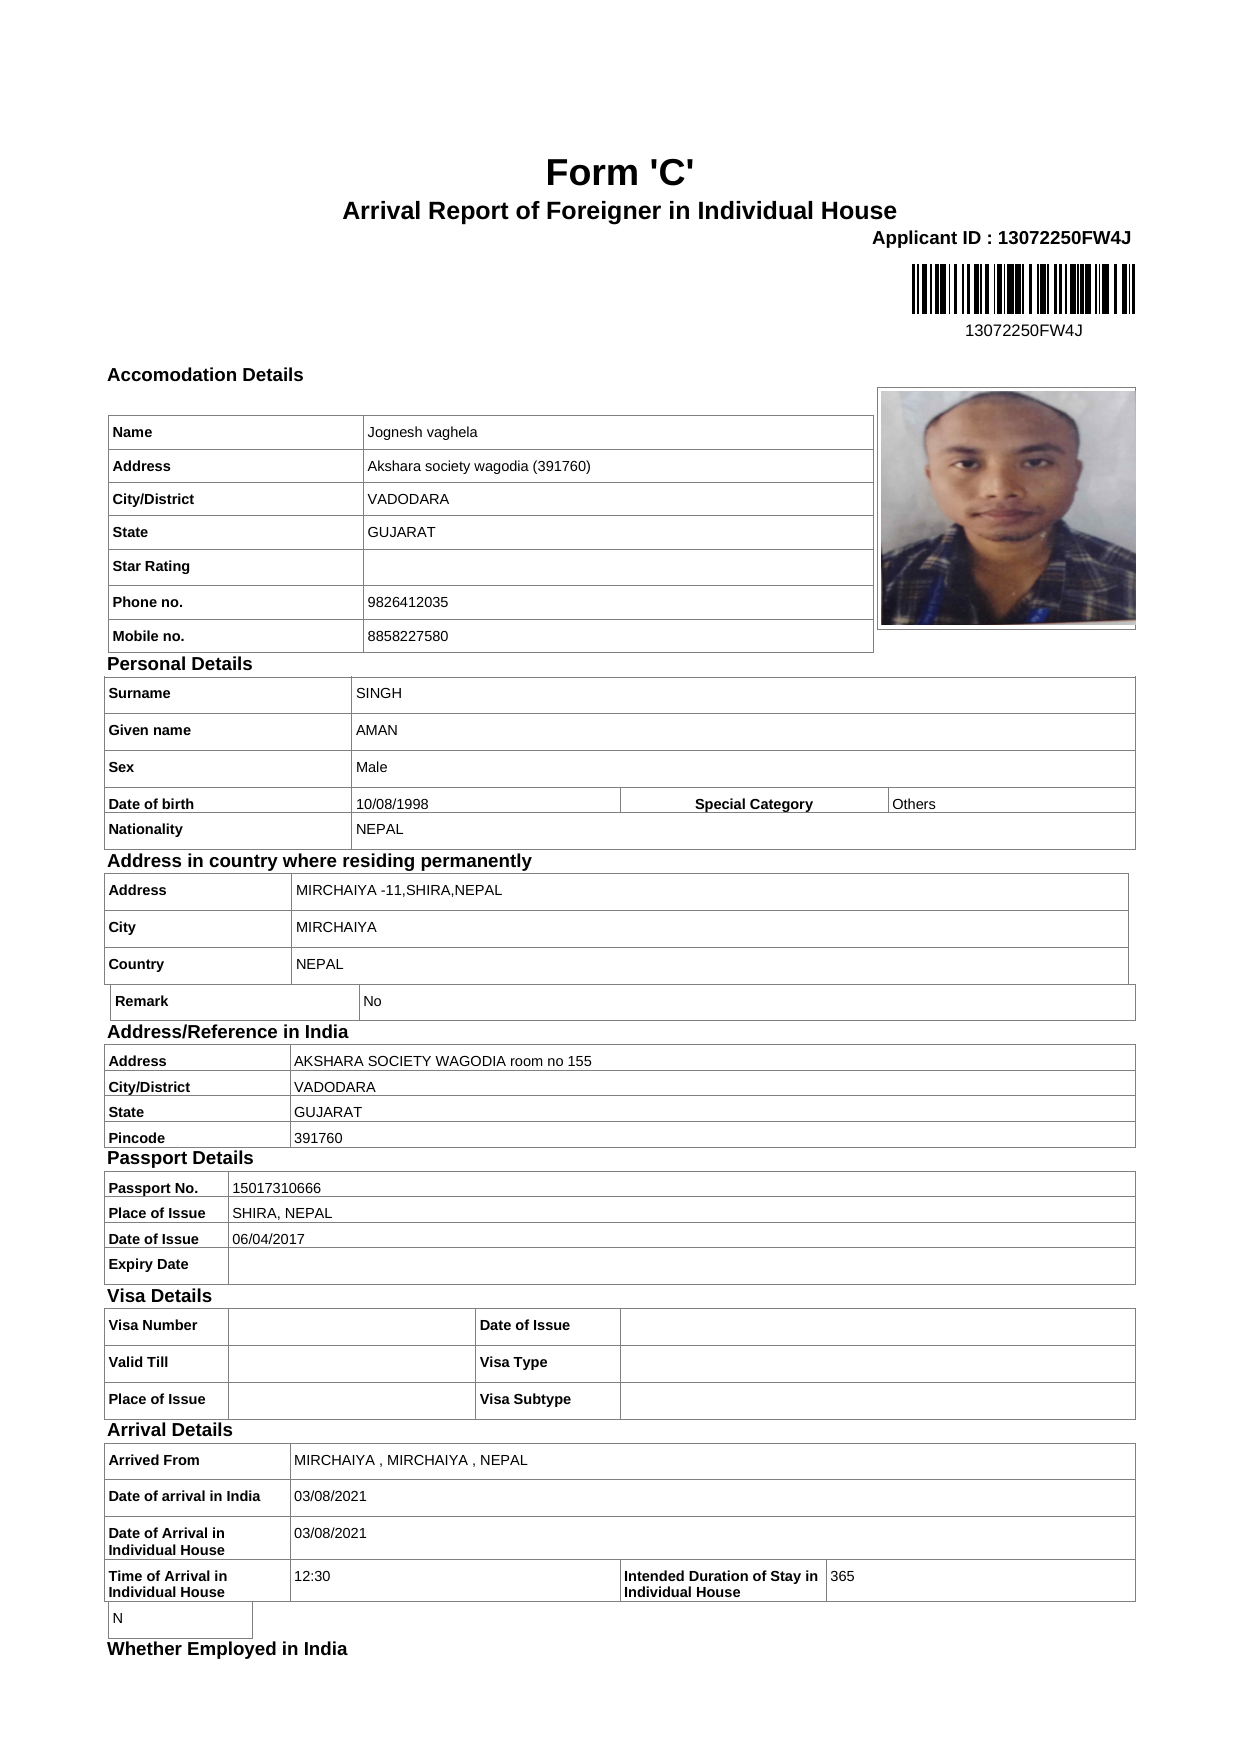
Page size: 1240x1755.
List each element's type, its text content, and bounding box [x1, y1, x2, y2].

table_cell [229, 1248, 1135, 1284]
table_cell [621, 1346, 1135, 1382]
table_cell VADODARA [364, 483, 873, 515]
subtitle 13072250FW4J [108, 321, 1083, 340]
text Passport Details [107, 1148, 620, 1168]
table_header AKSHARA SOCIETY WAGODIA room no 155 [291, 1045, 1135, 1070]
table_cell 365 [827, 1560, 1135, 1601]
table_cell [290, 1602, 620, 1637]
table_cell 06/04/2017 [229, 1223, 1135, 1247]
table_cell [229, 1346, 475, 1382]
table_header Visa Number [105, 1309, 228, 1345]
table_cell [620, 1517, 1135, 1558]
table_cell 12:30 [291, 1560, 620, 1601]
table_cell Mobile no. [109, 620, 363, 652]
table_cell N [109, 1602, 252, 1637]
table_cell Nationality [105, 813, 351, 849]
table_cell AMAN [352, 714, 620, 750]
table_cell Pincode [105, 1122, 290, 1146]
table_header [620, 1444, 1135, 1479]
table_cell GUJARAT [364, 516, 873, 549]
table_header MIRCHAIYA -11,SHIRA,NEPAL [292, 874, 1128, 910]
table_cell [104, 985, 110, 1020]
table_cell NEPAL [352, 813, 620, 849]
table_cell Phone no. [109, 586, 363, 619]
table_cell 9826412035 [364, 586, 873, 619]
table_header Date of Issue [476, 1309, 620, 1345]
table_header [621, 1309, 1135, 1345]
table_cell [620, 813, 888, 849]
table_header Address [105, 874, 291, 910]
table_header SINGH [352, 678, 620, 713]
text Visa Details [107, 1285, 620, 1306]
text Whether Employed in India [107, 1638, 620, 1659]
table_header Arrived From [105, 1444, 290, 1479]
table_cell 03/08/2021 [291, 1517, 620, 1558]
table_cell Time of Arrival in Individual House [105, 1560, 290, 1601]
table_cell [1129, 910, 1135, 947]
table_cell Special Category [621, 788, 888, 812]
table_cell Date of Issue [105, 1223, 228, 1247]
table_cell [888, 714, 1135, 750]
text Address in country where residing permanently [107, 850, 620, 871]
table_cell Visa Subtype [476, 1383, 620, 1418]
table_cell [104, 1602, 108, 1637]
table_cell Intended Duration of Stay in Individual House [621, 1560, 826, 1601]
table_header [888, 678, 1135, 713]
table_cell SHIRA, NEPAL [229, 1197, 1135, 1222]
table_cell Date of Arrival in Individual House [105, 1517, 290, 1558]
table_cell [620, 1602, 826, 1637]
table_cell No [360, 985, 1135, 1020]
table_header [1129, 873, 1135, 910]
table_cell Remark [111, 985, 359, 1020]
table_cell [888, 813, 1135, 849]
table_header Passport No. [105, 1172, 228, 1196]
table_header [108, 387, 876, 653]
table_cell Date of arrival in India [105, 1480, 290, 1516]
text Accomodation Details [107, 364, 620, 385]
table_cell Others [889, 788, 1135, 812]
table_cell MIRCHAIYA [292, 911, 1128, 947]
table_cell Sex [105, 751, 351, 787]
text Personal Details [107, 653, 620, 674]
table_cell [1129, 947, 1135, 983]
table_header Address [105, 1045, 290, 1070]
table_header [878, 388, 1135, 629]
table_header [229, 1309, 475, 1345]
table_cell [620, 1480, 1135, 1516]
table_cell State [109, 516, 363, 549]
table_cell Country [105, 948, 291, 983]
table_header Name [109, 416, 363, 449]
table_header [620, 678, 888, 713]
table_cell [620, 751, 888, 787]
table_cell GUJARAT [291, 1096, 1135, 1121]
table_cell City/District [105, 1071, 290, 1095]
table_cell Place of Issue [105, 1383, 228, 1418]
table_cell 03/08/2021 [291, 1480, 620, 1516]
table_header 15017310666 [229, 1172, 1135, 1196]
table_header Jognesh vaghela [364, 416, 873, 449]
text Applicant ID : 13072250FW4J [108, 227, 1131, 248]
table_cell Place of Issue [105, 1197, 228, 1222]
table_cell Star Rating [109, 550, 363, 585]
table_cell NEPAL [292, 948, 1128, 983]
table_header MIRCHAIYA , MIRCHAIYA , NEPAL [291, 1444, 620, 1479]
table_cell Date of birth [105, 788, 351, 812]
table_cell 10/08/1998 [352, 788, 620, 812]
table_cell Given name [105, 714, 351, 750]
table_header Surname [105, 678, 351, 713]
table_cell Akshara society wagodia (391760) [364, 450, 873, 482]
text Arrival Details [107, 1420, 620, 1441]
table_cell Valid Till [105, 1346, 228, 1382]
table_cell [364, 550, 873, 585]
table_cell VADODARA [291, 1071, 1135, 1095]
table_cell State [105, 1096, 290, 1121]
table_cell City/District [109, 483, 363, 515]
table_cell [620, 714, 888, 750]
table_cell Address [109, 450, 363, 482]
text Arrival Report of Foreigner in Individual House [108, 196, 1131, 225]
table_cell City [105, 911, 291, 947]
table_cell Visa Type [476, 1346, 620, 1382]
text Form 'C' [108, 150, 1131, 193]
table_cell Male [352, 751, 620, 787]
table_cell [826, 1602, 1135, 1637]
table_cell 8858227580 [364, 620, 873, 652]
table_cell [253, 1602, 290, 1637]
table_cell [888, 751, 1135, 787]
table_cell 391760 [291, 1122, 1135, 1146]
text Address/Reference in India [107, 1021, 620, 1042]
table_header [876, 387, 1136, 653]
table_cell [621, 1383, 1135, 1418]
table_cell [229, 1383, 475, 1418]
table_cell Expiry Date [105, 1248, 228, 1284]
